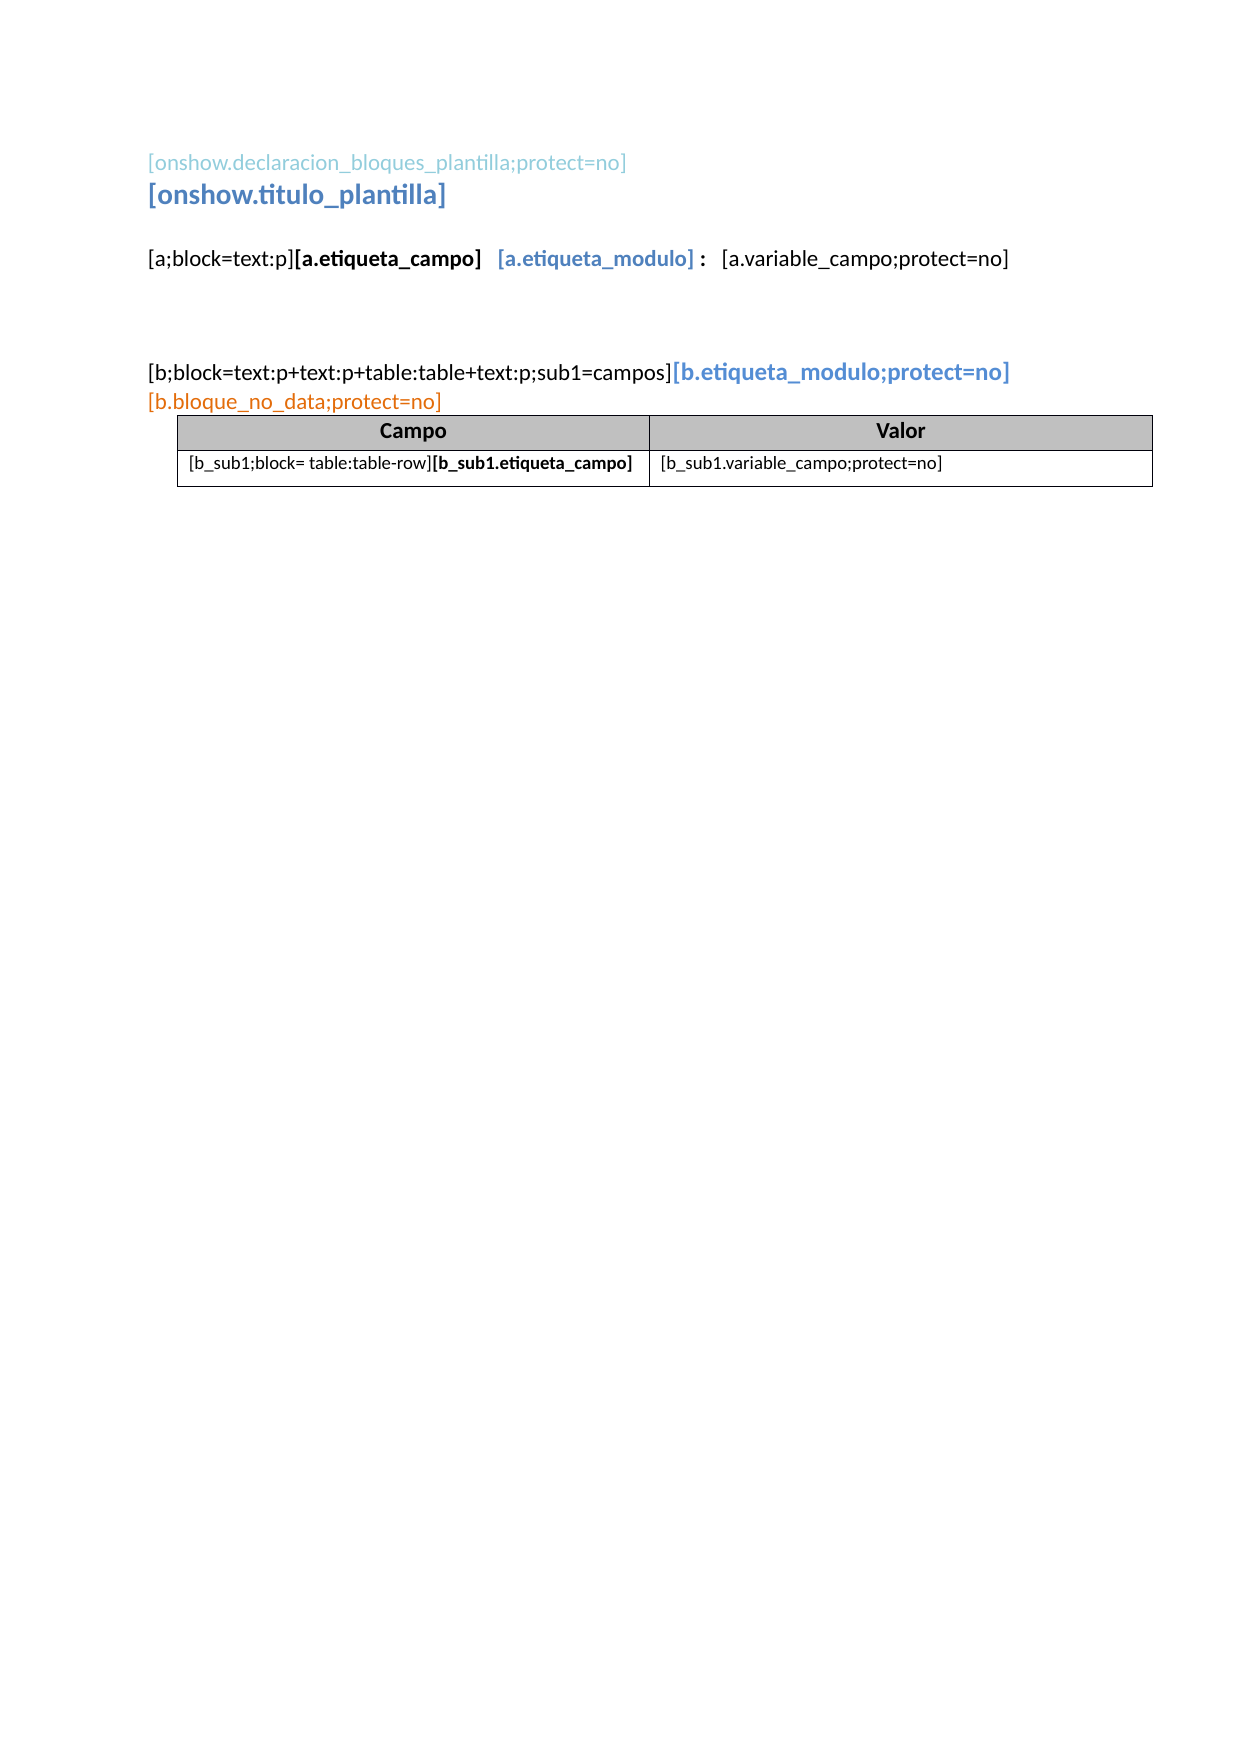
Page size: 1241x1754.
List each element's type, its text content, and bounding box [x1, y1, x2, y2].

text [a;block=text:p][a.etiqueta_campo] [a.etiqueta_modulo] : [a.variable_campo;protect=no] [148, 244, 1092, 272]
text [b.bloque_no_data;protect=no] [148, 387, 1092, 415]
table_header Valor [650, 416, 1152, 450]
text [onshow.declaracion_bloques_plantilla;protect=no] [148, 148, 1092, 176]
text [b;block=text:p+text:p+table:table+text:p;sub1=campos][b.etiqueta_modulo;protect=no] [148, 356, 1092, 387]
table_cell [b_sub1;block= table:table-row][b_sub1.etiqueta_campo] [178, 451, 649, 486]
text [onshow.titulo_plantilla] [148, 176, 1092, 211]
table_header Campo [178, 416, 649, 450]
table_cell [b_sub1.variable_campo;protect=no] [650, 451, 1152, 486]
